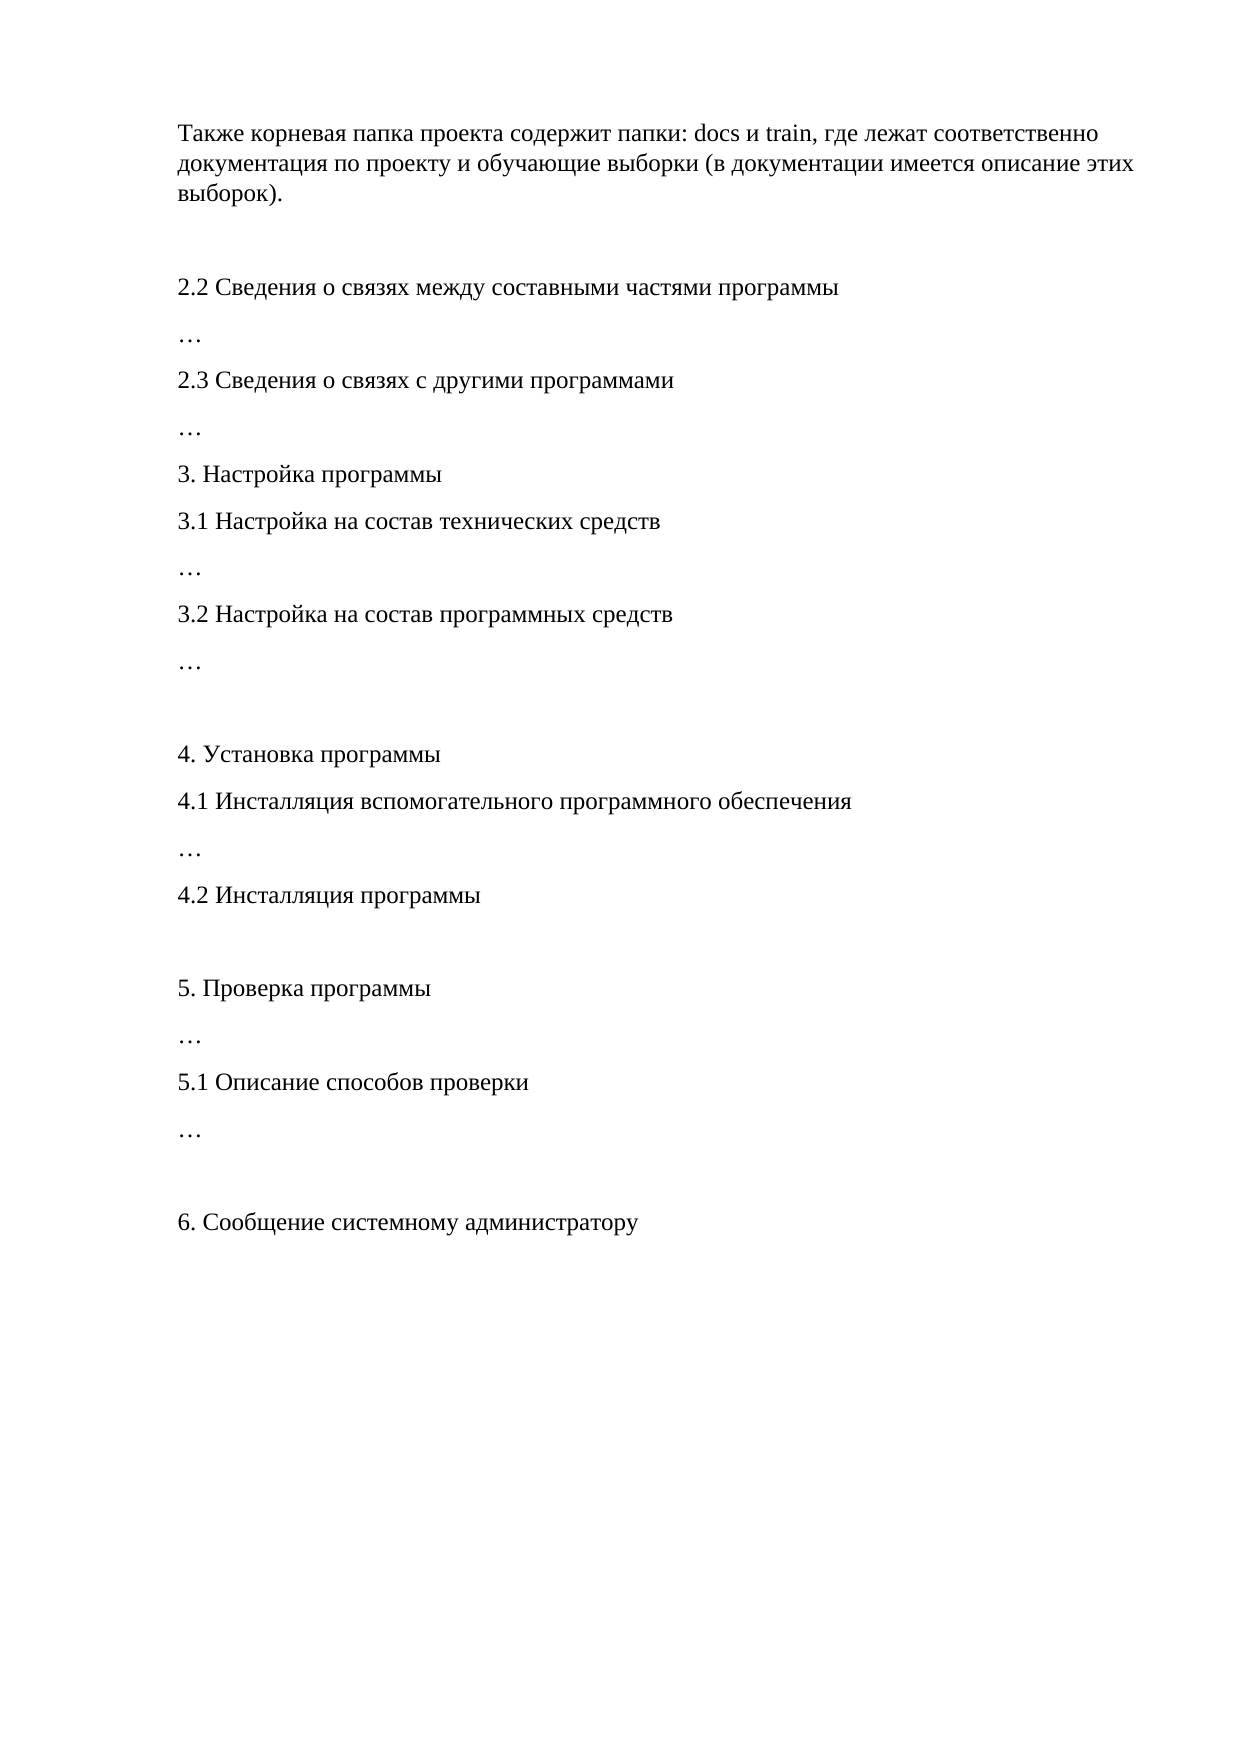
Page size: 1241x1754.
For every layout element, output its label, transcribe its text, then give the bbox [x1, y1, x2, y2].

text 4. Установка программы [177, 739, 1152, 768]
text 2.2 Сведения о связях между составными частями программы [177, 272, 1152, 301]
text 3. Настройка программы [177, 459, 1152, 488]
text 4.1 Инсталляция вспомогательного программного обеспечения [177, 786, 1152, 815]
text 5.1 Описание способов проверки [177, 1067, 1152, 1096]
text … [177, 1020, 1152, 1049]
text … [177, 552, 1152, 581]
text 3.1 Настройка на состав технических средств [177, 506, 1152, 534]
text 5. Проверка программы [177, 973, 1152, 1002]
text Также корневая папка проекта содержит папки: docs и train, где лежат соответственно документация по проекту и обучающие выборки (в документации имеется описание этих выборок). [177, 118, 1152, 207]
text 2.3 Сведения о связях с другими программами [177, 365, 1152, 394]
text … [177, 1114, 1152, 1142]
text … [177, 833, 1152, 862]
text … [177, 319, 1152, 347]
text 3.2 Настройка на состав программных средств [177, 599, 1152, 628]
text … [177, 646, 1152, 675]
text … [177, 412, 1152, 441]
text 4.2 Инсталляция программы [177, 880, 1152, 909]
text 6. Сообщение системному администратору [177, 1207, 1152, 1236]
